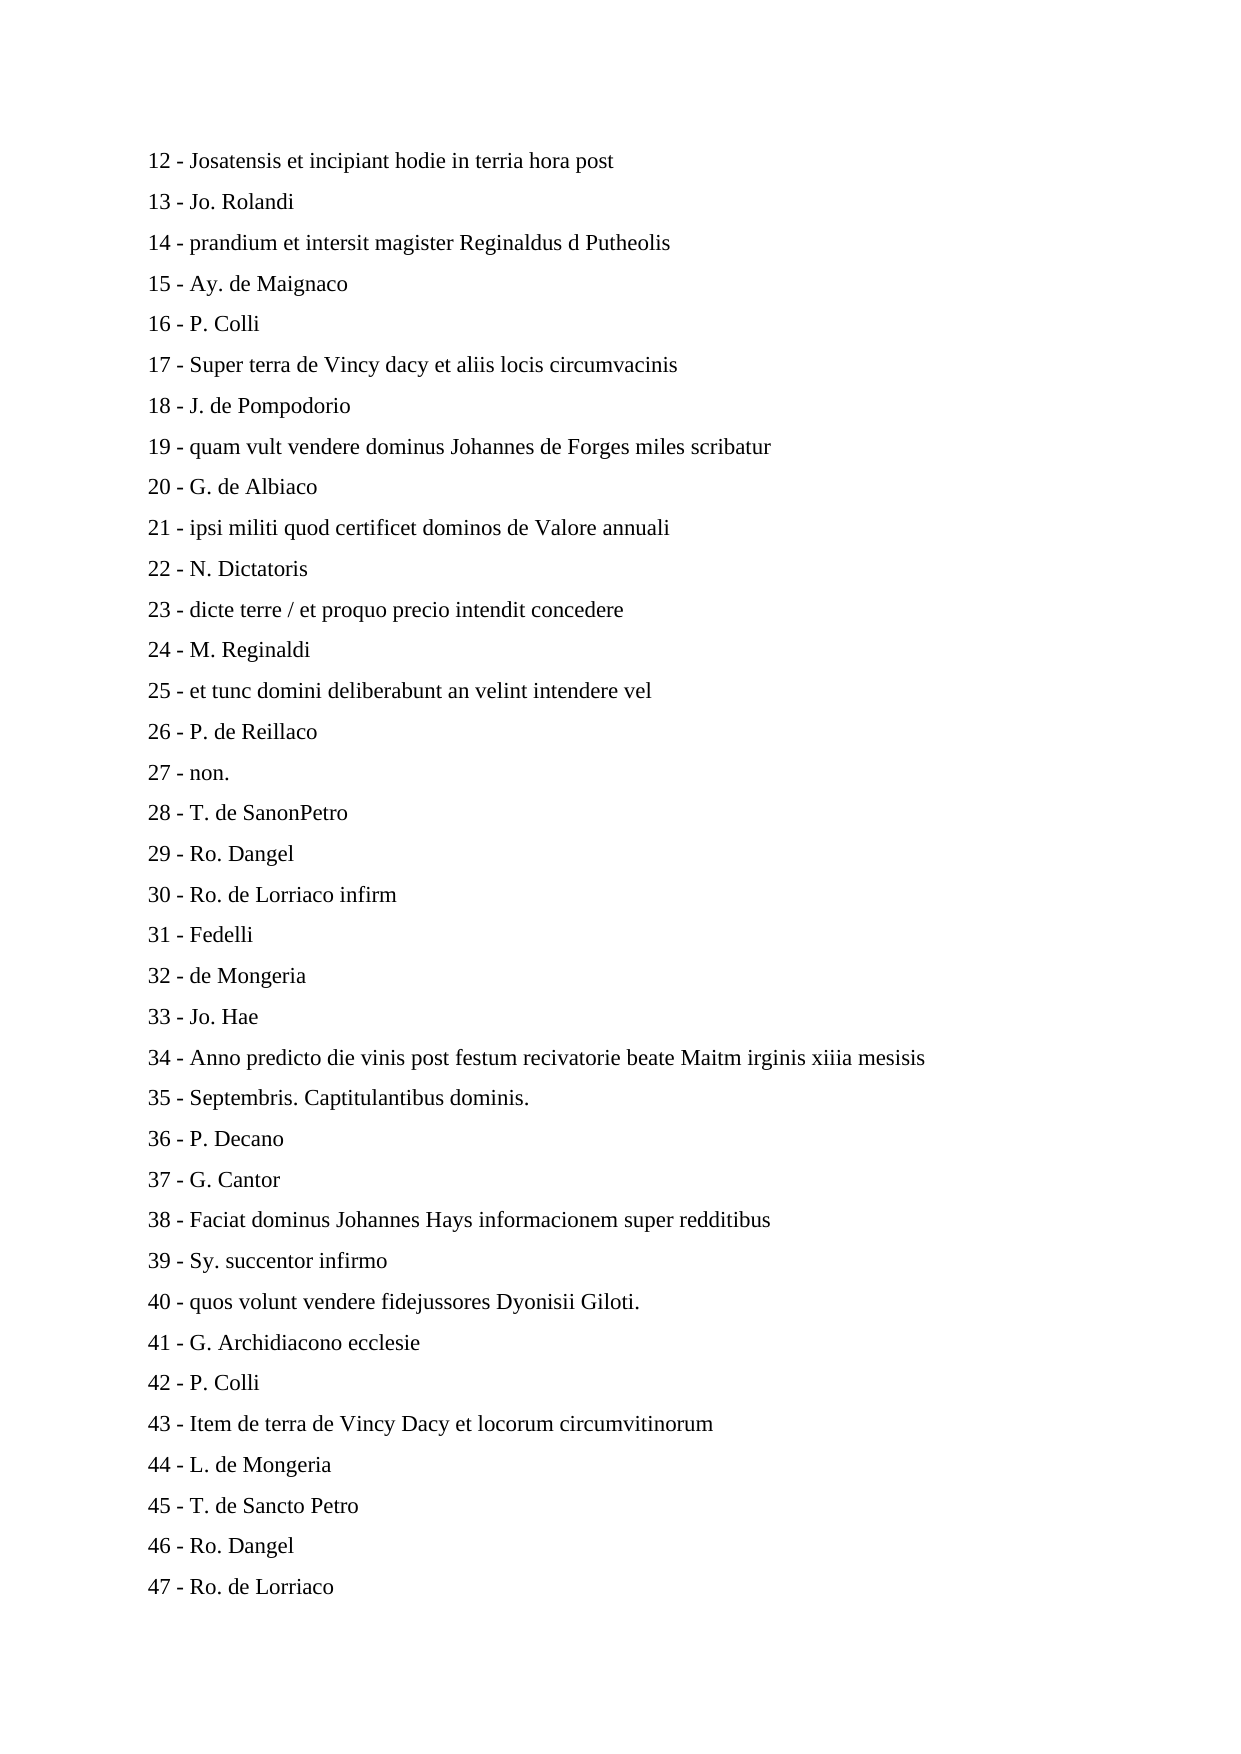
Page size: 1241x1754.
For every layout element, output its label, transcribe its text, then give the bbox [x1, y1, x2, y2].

text 46 - Ro. Dangel [148, 1532, 1093, 1559]
text 41 - G. Archidiacono ecclesie [148, 1329, 1093, 1355]
text 42 - P. Colli [148, 1369, 1093, 1396]
text 16 - P. Colli [148, 311, 1093, 337]
text 31 - Fedelli [148, 921, 1093, 948]
text 18 - J. de Pompodorio [148, 392, 1093, 418]
text 22 - N. Dictatoris [148, 555, 1093, 581]
text 28 - T. de SanonPetro [148, 799, 1093, 826]
text 35 - Septembris. Captitulantibus dominis. [148, 1084, 1093, 1111]
text 37 - G. Cantor [148, 1166, 1093, 1192]
text 39 - Sy. succentor infirmo [148, 1247, 1093, 1274]
text 12 - Josatensis et incipiant hodie in terria hora post [148, 148, 1093, 174]
text 23 - dicte terre / et proquo precio intendit concedere [148, 596, 1093, 622]
text 43 - Item de terra de Vincy Dacy et locorum circumvitinorum [148, 1410, 1093, 1437]
text 47 - Ro. de Lorriaco [148, 1573, 1093, 1599]
text 25 - et tunc domini deliberabunt an velint intendere vel [148, 677, 1093, 703]
text 24 - M. Reginaldi [148, 636, 1093, 663]
text 44 - L. de Mongeria [148, 1451, 1093, 1477]
text 33 - Jo. Hae [148, 1003, 1093, 1029]
text 14 - prandium et intersit magister Reginaldus d Putheolis [148, 229, 1093, 255]
text 45 - T. de Sancto Petro [148, 1492, 1093, 1518]
text 13 - Jo. Rolandi [148, 188, 1093, 215]
text 29 - Ro. Dangel [148, 840, 1093, 866]
text 19 - quam vult vendere dominus Johannes de Forges miles scribatur [148, 433, 1093, 459]
text 40 - quos volunt vendere fidejussores Dyonisii Giloti. [148, 1288, 1093, 1314]
text 34 - Anno predicto die vinis post festum recivatorie beate Maitm irginis xiiia mesisis [148, 1044, 1093, 1070]
text 17 - Super terra de Vincy dacy et aliis locis circumvacinis [148, 351, 1093, 378]
text 38 - Faciat dominus Johannes Hays informacionem super redditibus [148, 1207, 1093, 1233]
text 26 - P. de Reillaco [148, 718, 1093, 744]
text 30 - Ro. de Lorriaco infirm [148, 881, 1093, 907]
text 21 - ipsi militi quod certificet dominos de Valore annuali [148, 514, 1093, 541]
text 20 - G. de Albiaco [148, 473, 1093, 500]
text 15 - Ay. de Maignaco [148, 270, 1093, 296]
text 27 - non. [148, 758, 1093, 785]
text 36 - P. Decano [148, 1125, 1093, 1151]
text 32 - de Mongeria [148, 962, 1093, 988]
